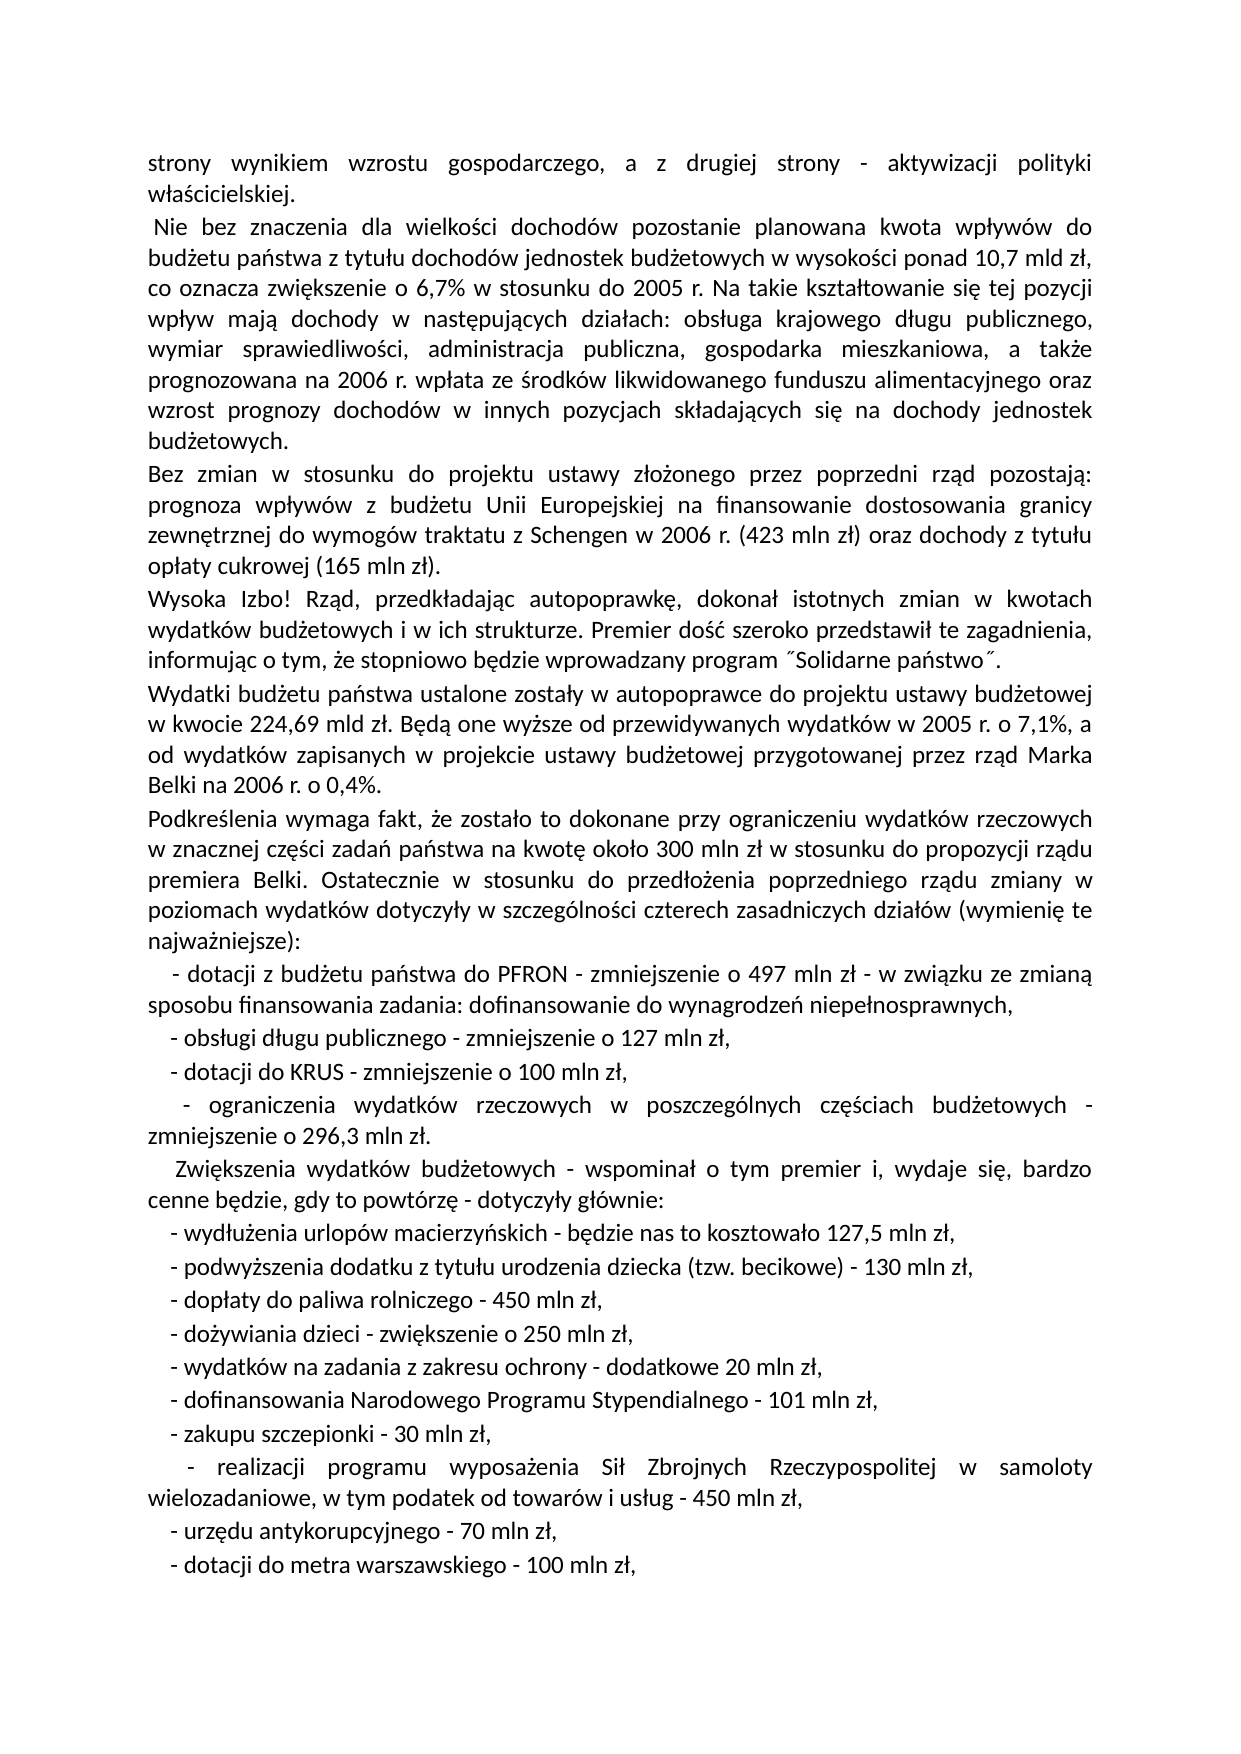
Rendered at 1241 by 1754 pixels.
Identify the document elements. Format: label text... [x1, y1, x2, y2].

text - dotacji z budżetu państwa do PFRON - zmniejszenie o 497 mln zł - w związku ze zmianą sposobu finansowania zadania: dofinansowanie do wynagrodzeń niepełnosprawnych, [148, 959, 1093, 1020]
text - wydatków na zadania z zakresu ochrony - dodatkowe 20 mln zł, [148, 1351, 1093, 1382]
text - wydłużenia urlopów macierzyńskich - będzie nas to kosztowało 127,5 mln zł, [148, 1217, 1093, 1248]
text - realizacji programu wyposażenia Sił Zbrojnych Rzeczypospolitej w samoloty wielozadaniowe, w tym podatek od towarów i usług - 450 mln zł, [148, 1451, 1093, 1512]
text Zwiększenia wydatków budżetowych - wspominał o tym premier i, wydaje się, bardzo cenne będzie, gdy to powtórzę - dotyczyły głównie: [148, 1153, 1093, 1214]
text Podkreślenia wymaga fakt, że zostało to dokonane przy ograniczeniu wydatków rzeczowych w znacznej części zadań państwa na kwotę około 300 mln zł w stosunku do propozycji rządu premiera Belki. Ostatecznie w stosunku do przedłożenia poprzedniego rządu zmiany w poziomach wydatków dotyczyły w szczególności czterech zasadniczych działów (wymienię te najważniejsze): [148, 803, 1093, 956]
text Nie bez znaczenia dla wielkości dochodów pozostanie planowana kwota wpływów do budżetu państwa z tytułu dochodów jednostek budżetowych w wysokości ponad 10,7 mld zł, co oznacza zwiększenie o 6,7% w stosunku do 2005 r. Na takie kształtowanie się tej pozycji wpływ mają dochody w następujących działach: obsługa krajowego długu publicznego, wymiar sprawiedliwości, administracja publiczna, gospodarka mieszkaniowa, a także prognozowana na 2006 r. wpłata ze środków likwidowanego funduszu alimentacyjnego oraz wzrost prognozy dochodów w innych pozycjach składających się na dochody jednostek budżetowych. [148, 212, 1093, 456]
text - ograniczenia wydatków rzeczowych w poszczególnych częściach budżetowych - zmniejszenie o 296,3 mln zł. [148, 1089, 1093, 1151]
text - zakupu szczepionki - 30 mln zł, [148, 1418, 1093, 1448]
text - dotacji do KRUS - zmniejszenie o 100 mln zł, [148, 1056, 1093, 1087]
text strony wynikiem wzrostu gospodarczego, a z drugiej strony - aktywizacji polityki właścicielskiej. [148, 148, 1093, 209]
text - urzędu antykorupcyjnego - 70 mln zł, [148, 1515, 1093, 1546]
text - dopłaty do paliwa rolniczego - 450 mln zł, [148, 1284, 1093, 1315]
text Wysoka Izbo! Rząd, przedkładając autopoprawkę, dokonał istotnych zmian w kwotach wydatków budżetowych i w ich strukturze. Premier dość szeroko przedstawił te zagadnienia, informując o tym, że stopniowo będzie wprowadzany program ˝Solidarne państwo˝. [148, 584, 1093, 675]
text - dotacji do metra warszawskiego - 100 mln zł, [148, 1549, 1093, 1579]
text - dożywiania dzieci - zwiększenie o 250 mln zł, [148, 1318, 1093, 1348]
text Wydatki budżetu państwa ustalone zostały w autopoprawce do projektu ustawy budżetowej w kwocie 224,69 mld zł. Będą one wyższe od przewidywanych wydatków w 2005 r. o 7,1%, a od wydatków zapisanych w projekcie ustawy budżetowej przygotowanej przez rząd Marka Belki na 2006 r. o 0,4%. [148, 678, 1093, 800]
text - dofinansowania Narodowego Programu Stypendialnego - 101 mln zł, [148, 1384, 1093, 1415]
text - podwyższenia dodatku z tytułu urodzenia dziecka (tzw. becikowe) - 130 mln zł, [148, 1251, 1093, 1281]
text Bez zmian w stosunku do projektu ustawy złożonego przez poprzedni rząd pozostają: prognoza wpływów z budżetu Unii Europejskiej na finansowanie dostosowania granicy zewnętrznej do wymogów traktatu z Schengen w 2006 r. (423 mln zł) oraz dochody z tytułu opłaty cukrowej (165 mln zł). [148, 459, 1093, 581]
text - obsługi długu publicznego - zmniejszenie o 127 mln zł, [148, 1023, 1093, 1053]
